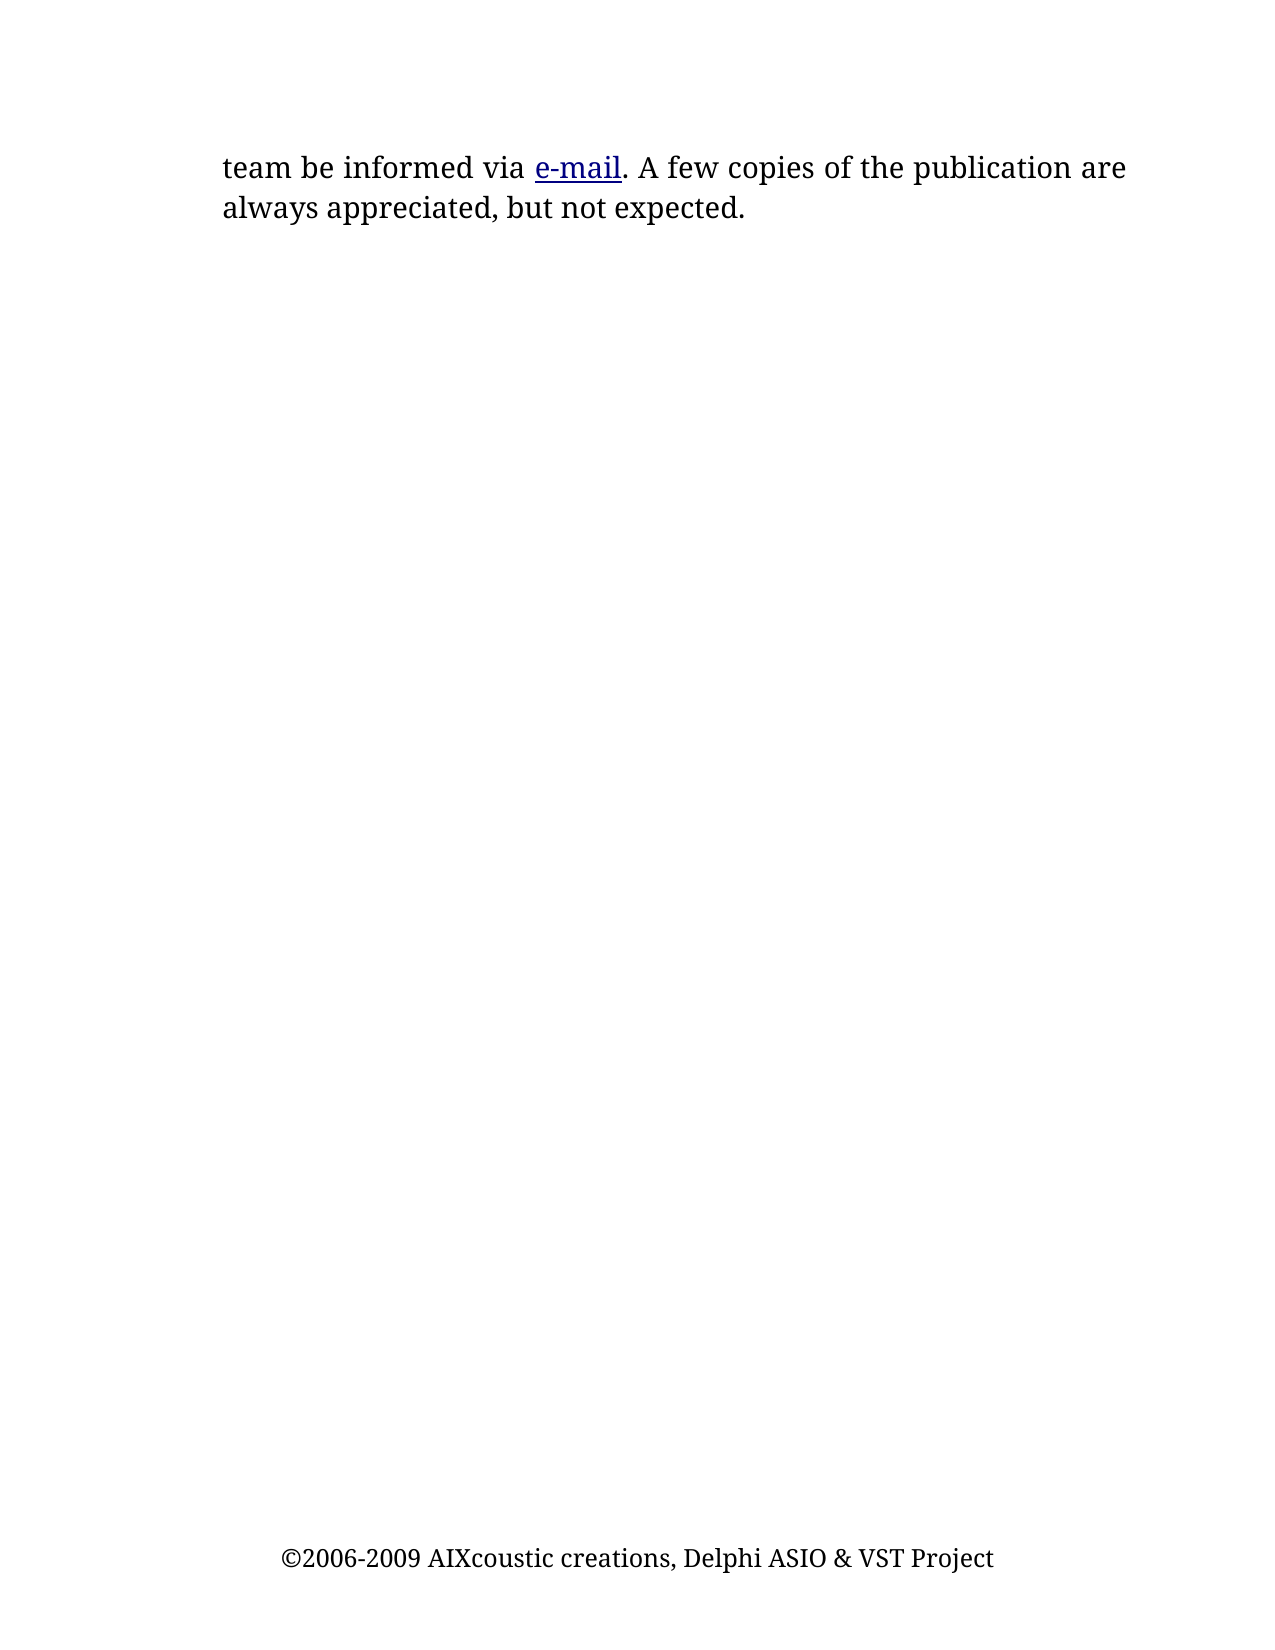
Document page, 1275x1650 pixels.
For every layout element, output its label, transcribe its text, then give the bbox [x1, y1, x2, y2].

list team be informed via e-mail. A few copies of the publication are always appreciated, but not expected. [185, 148, 1127, 227]
